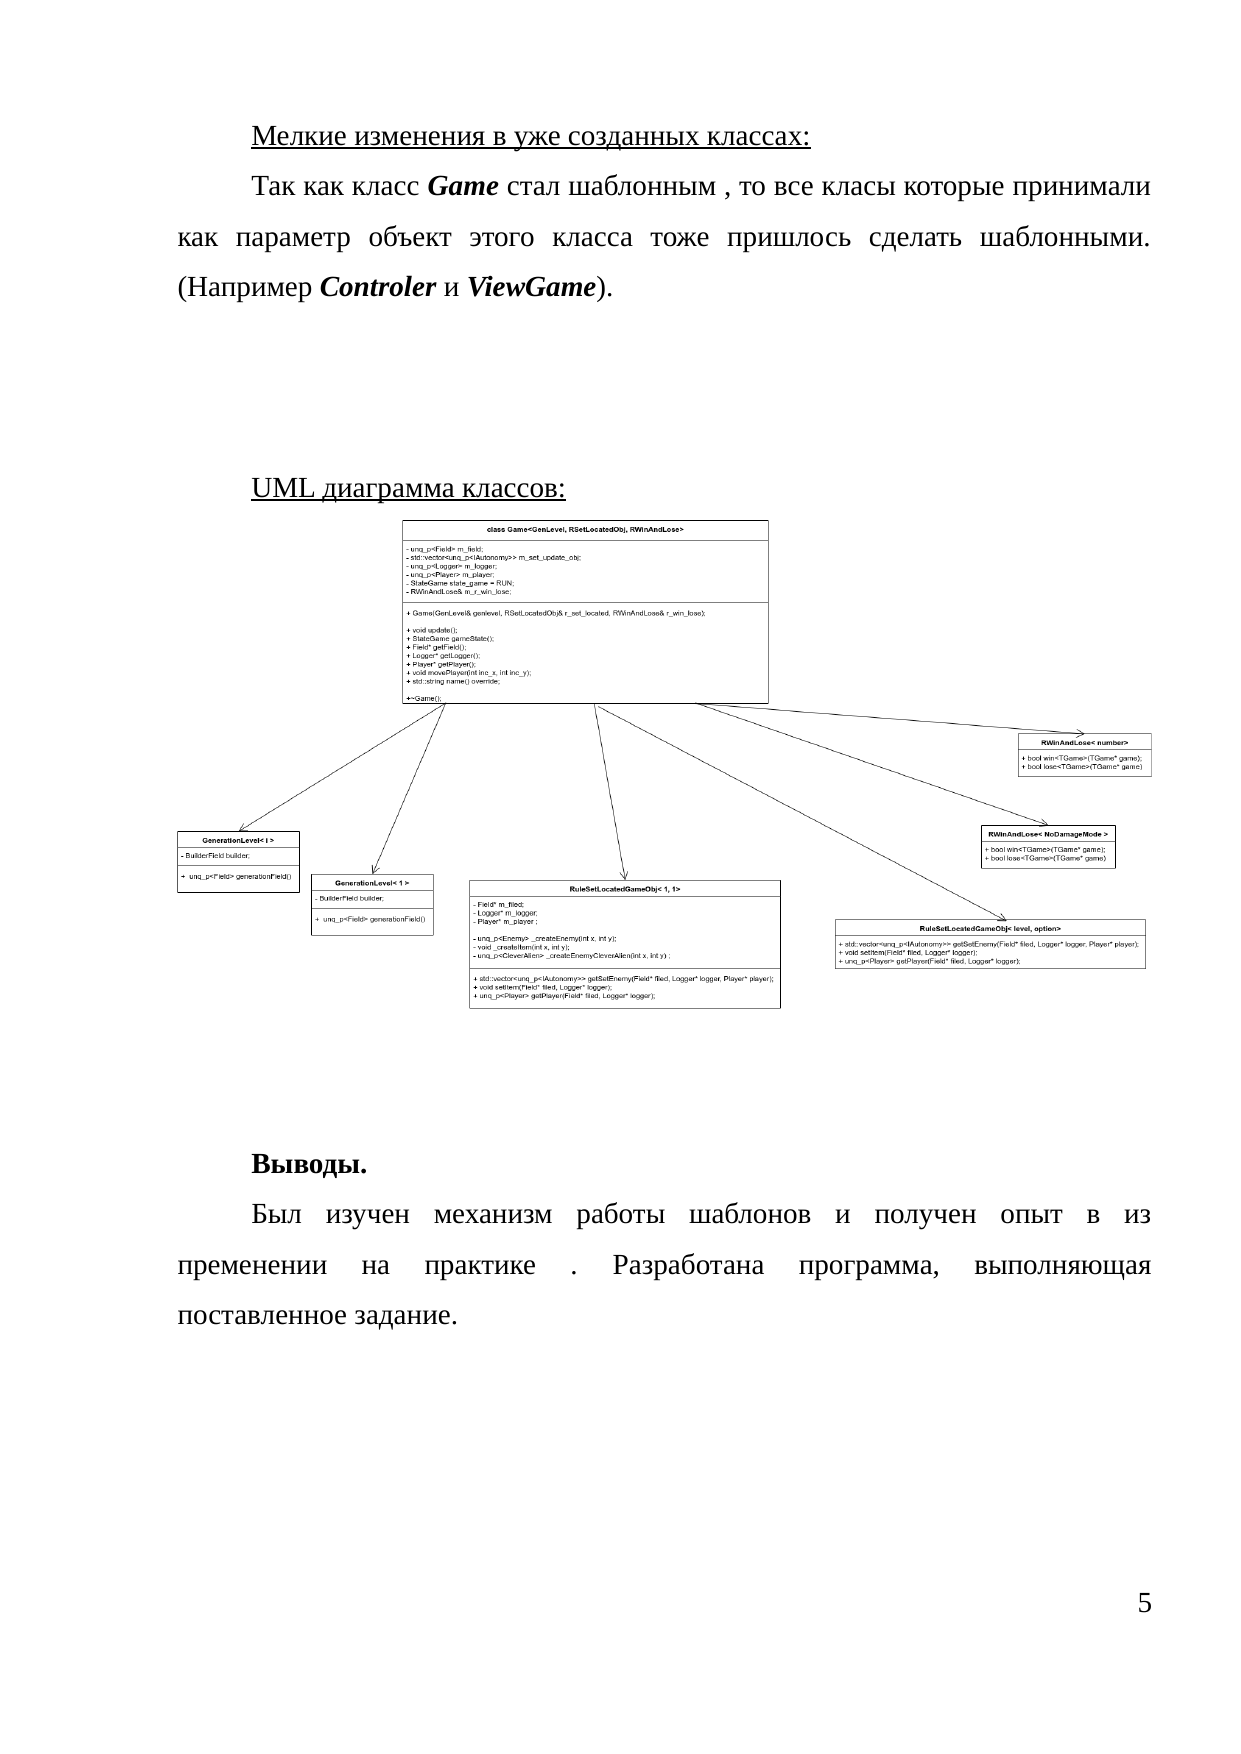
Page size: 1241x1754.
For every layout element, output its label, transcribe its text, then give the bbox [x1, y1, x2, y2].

subtitle Выводы. [177, 1146, 1152, 1180]
picture [177, 520, 1152, 1029]
text Так как класс Game стал шаблонным , то все класы которые принимали как параметр объект этого класса тоже пришлось сделать шаблонными. (Например Controler и ViewGame). [177, 168, 1152, 303]
text Мелкие изменения в уже созданных классах: [177, 118, 1152, 152]
text Был изучен механизм работы шаблонов и получен опыт в из пременении на практике . Разработана программа, выполняющая поставленное задание. [177, 1197, 1152, 1331]
text UML диаграмма классов: [177, 470, 1152, 504]
